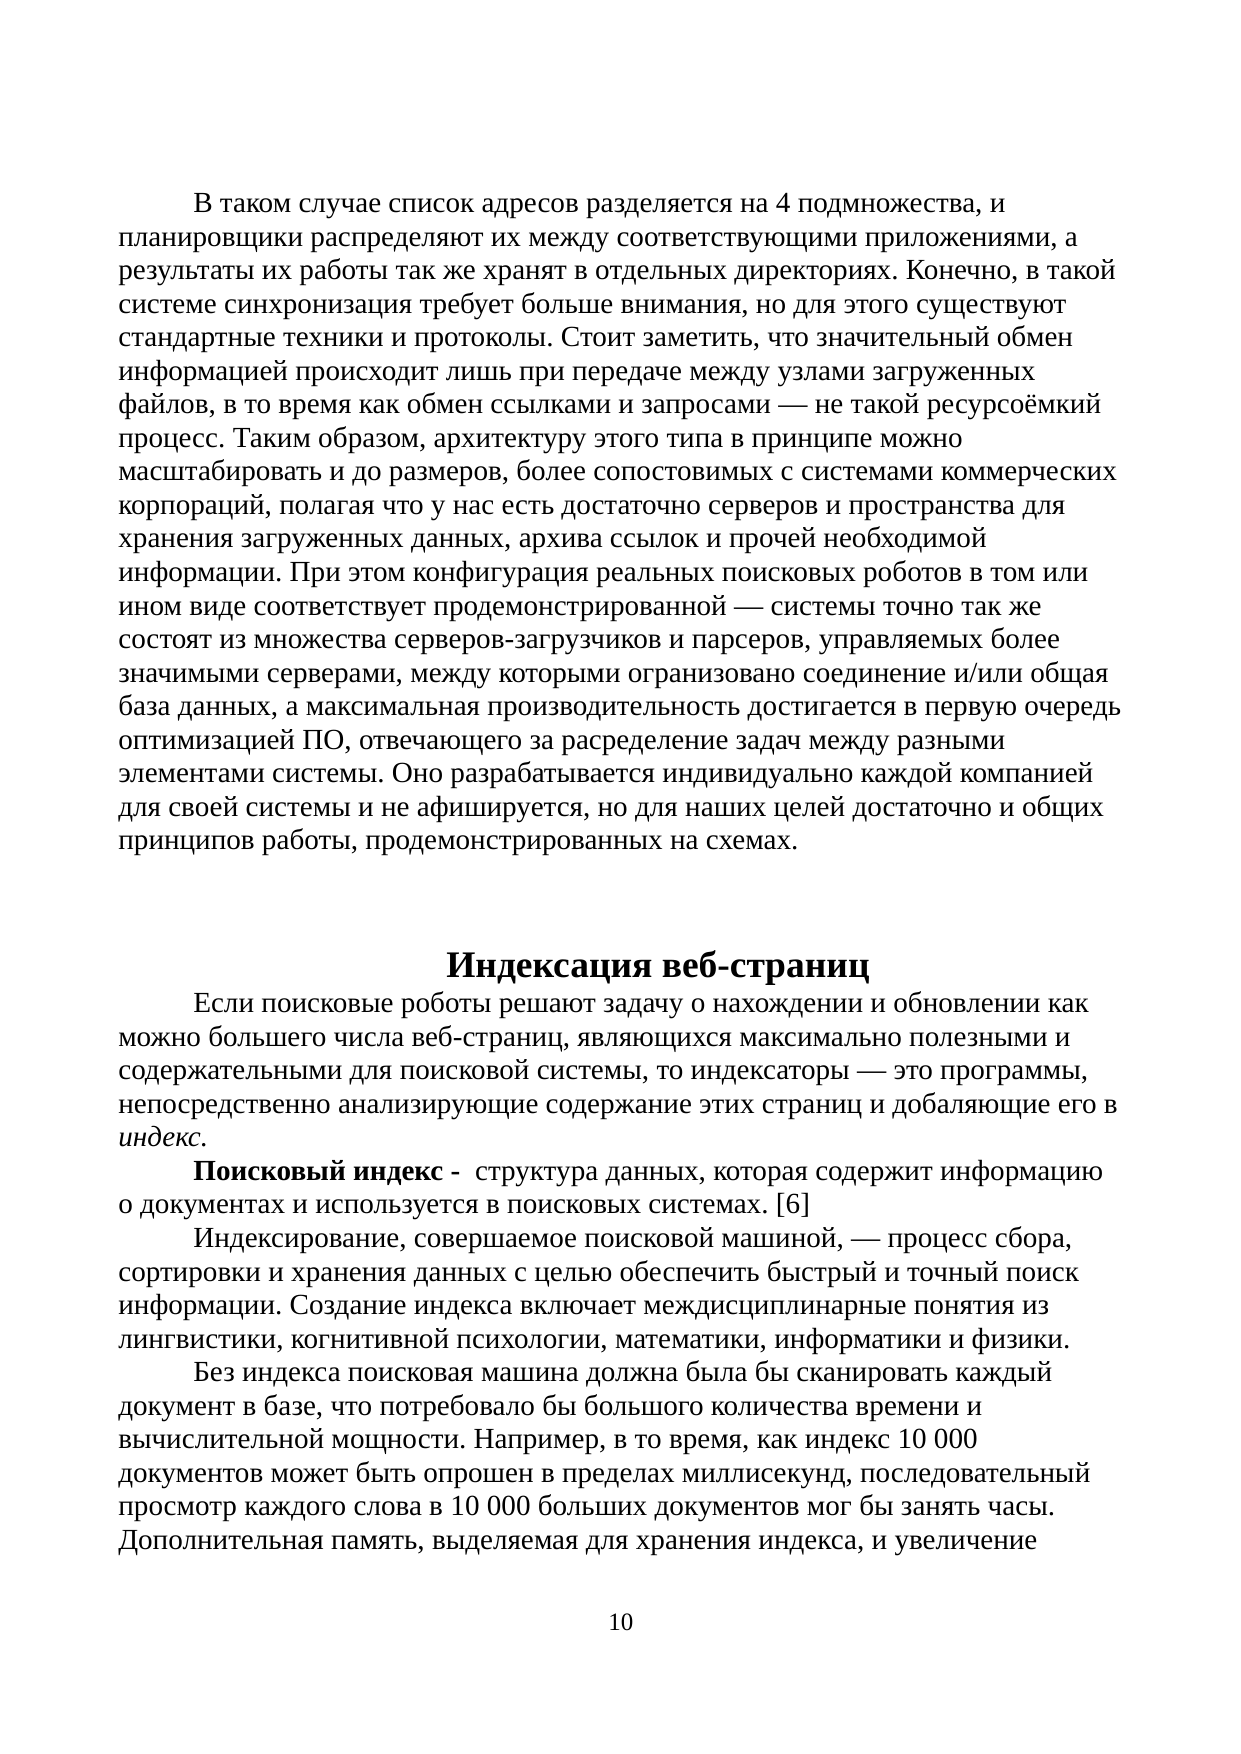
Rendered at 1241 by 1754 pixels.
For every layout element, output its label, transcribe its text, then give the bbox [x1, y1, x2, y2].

text Поисковый индекс - структура данных, которая содержит информацию о документах и используется в поисковых системах. [6] [118, 1153, 1123, 1220]
text Индексация веб-страниц [118, 942, 1123, 985]
text Индексирование, совершаемое поисковой машиной, — процесс сбора, сортировки и хранения данных с целью обеспечить быстрый и точный поиск информации. Создание индекса включает междисциплинарные понятия из лингвистики, когнитивной психологии, математики, информатики и физики. [118, 1220, 1123, 1354]
text В таком случае список адресов разделяется на 4 подмножества, и планировщики распределяют их между соответствующими приложениями, а результаты их работы так же хранят в отдельных директориях. Конечно, в такой системе синхронизация требует больше внимания, но для этого существуют стандартные техники и протоколы. Стоит заметить, что значительный обмен информацией происходит лишь при передаче между узлами загруженных файлов, в то время как обмен ссылками и запросами — не такой ресурсоёмкий процесс. Таким образом, архитектуру этого типа в принципе можно масштабировать и до размеров, более сопостовимых с системами коммерческих корпораций, полагая что у нас есть достаточно серверов и пространства для хранения загруженных данных, архива ссылок и прочей необходимой информации. При этом конфигурация реальных поисковых роботов в том или ином виде соответствует продемонстрированной — системы точно так же состоят из множества серверов-загрузчиков и парсеров, управляемых более значимыми серверами, между которыми огранизовано соединение и/или общая база данных, а максимальная производительность достигается в первую очередь оптимизацией ПО, отвечающего за расределение задач между разными элементами системы. Оно разрабатывается индивидуально каждой компанией для своей системы и не афишируется, но для наших целей достаточно и общих принципов работы, продемонстрированных на схемах. [118, 185, 1123, 856]
text Если поисковые роботы решают задачу о нахождении и обновлении как можно большего числа веб-страниц, являющихся максимально полезными и содержательными для поисковой системы, то индексаторы — это программы, непосредственно анализирующие содержание этих страниц и добаляющие его в индекс. [118, 985, 1123, 1153]
text Без индекса поисковая машина должна была бы сканировать каждый документ в базе, что потребовало бы большого количества времени и вычислительной мощности. Например, в то время, как индекс 10 000 документов может быть опрошен в пределах миллисекунд, последовательный просмотр каждого слова в 10 000 больших документов мог бы занять часы. Дополнительная память, выделяемая для хранения индекса, и увеличение [118, 1354, 1123, 1556]
